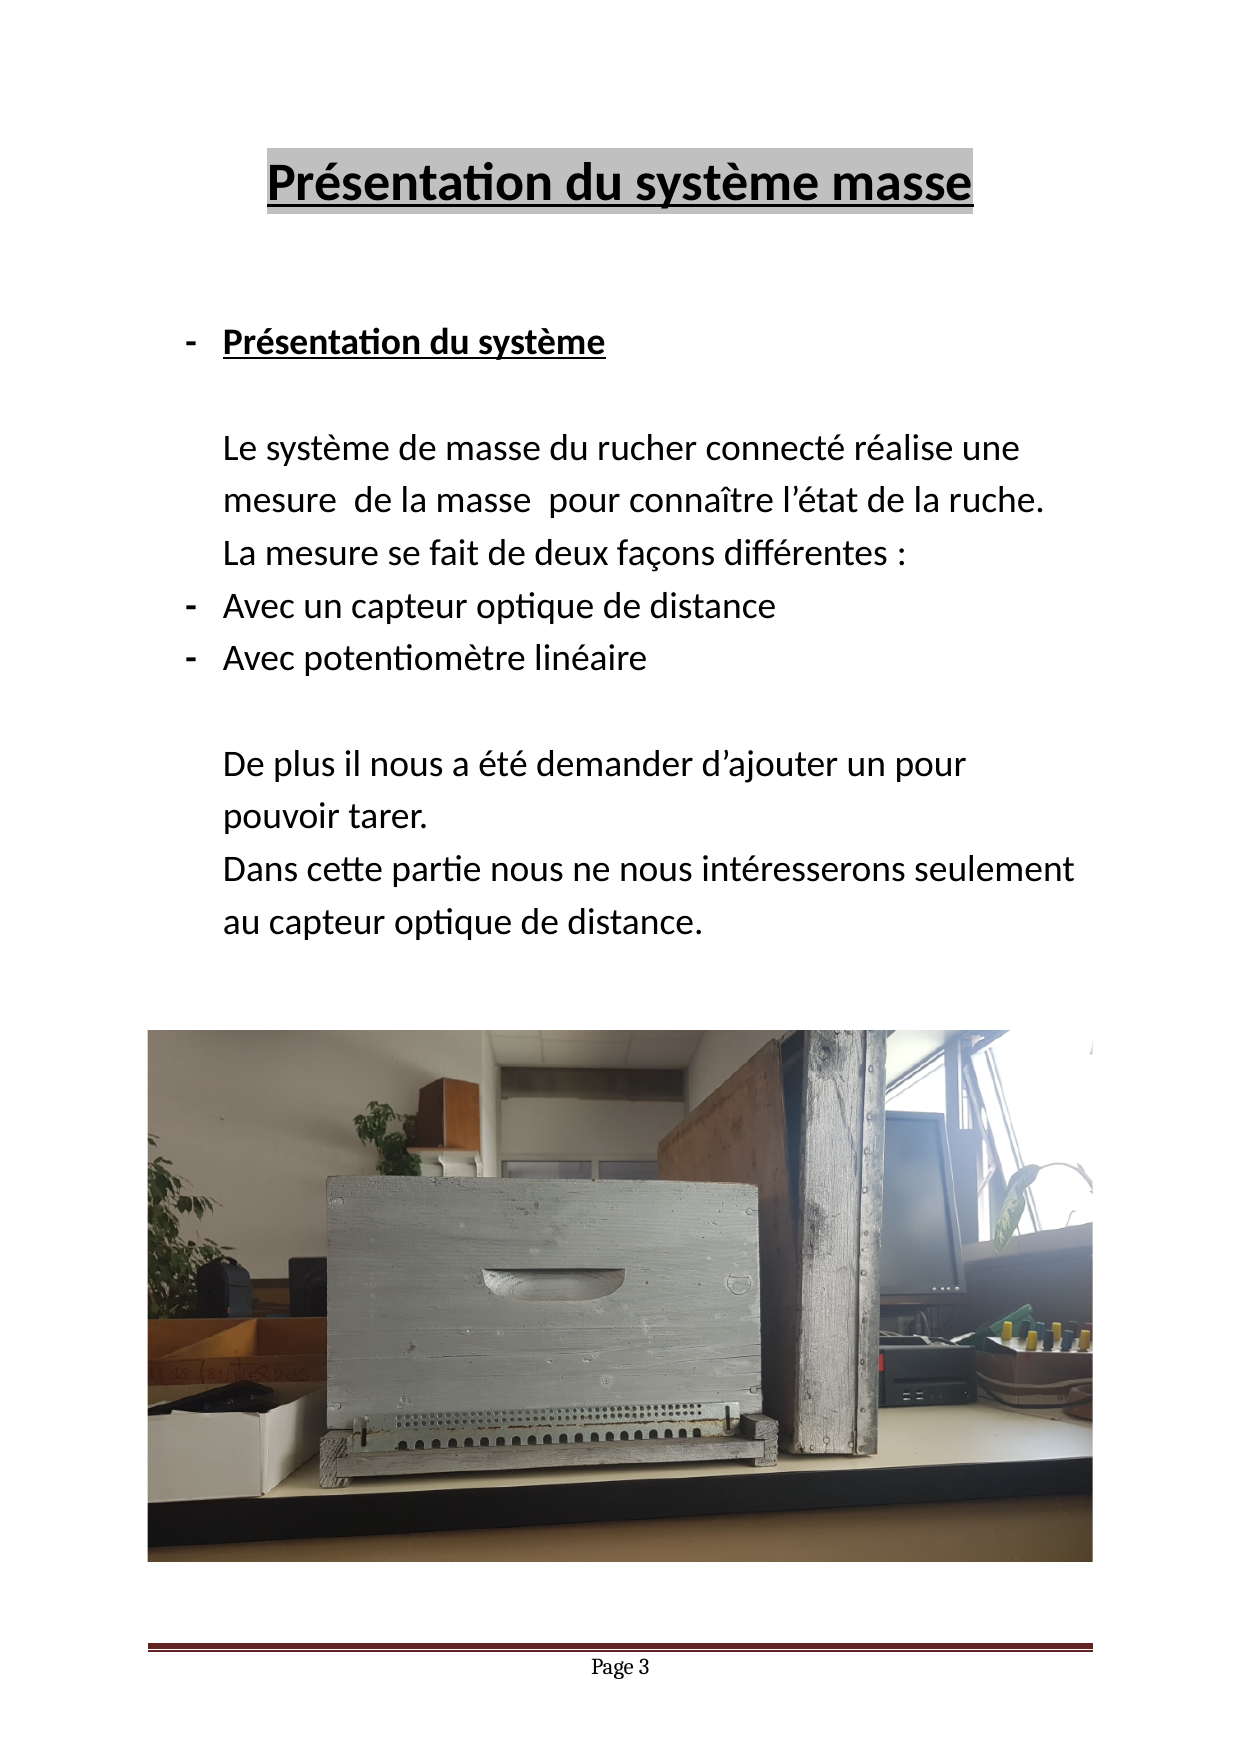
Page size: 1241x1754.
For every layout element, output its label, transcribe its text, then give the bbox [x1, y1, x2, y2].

list De plus il nous a été demander d’ajouter un pour pouvoir tarer. [223, 740, 1093, 838]
list Le système de masse du rucher connecté réalise une mesure de la masse pour connaître l’état de la ruche. [223, 423, 1093, 522]
list Avec un capteur optique de distance [185, 582, 1093, 627]
picture [147, 1030, 1093, 1562]
text Présentation du système masse [148, 148, 1093, 214]
list Dans cette partie nous ne nous intéresserons seulement au capteur optique de distance. [223, 845, 1093, 944]
list La mesure se fait de deux façons différentes : [223, 529, 1093, 575]
list Présentation du système [185, 318, 1093, 364]
list Avec potentiomètre linéaire [185, 634, 1093, 680]
